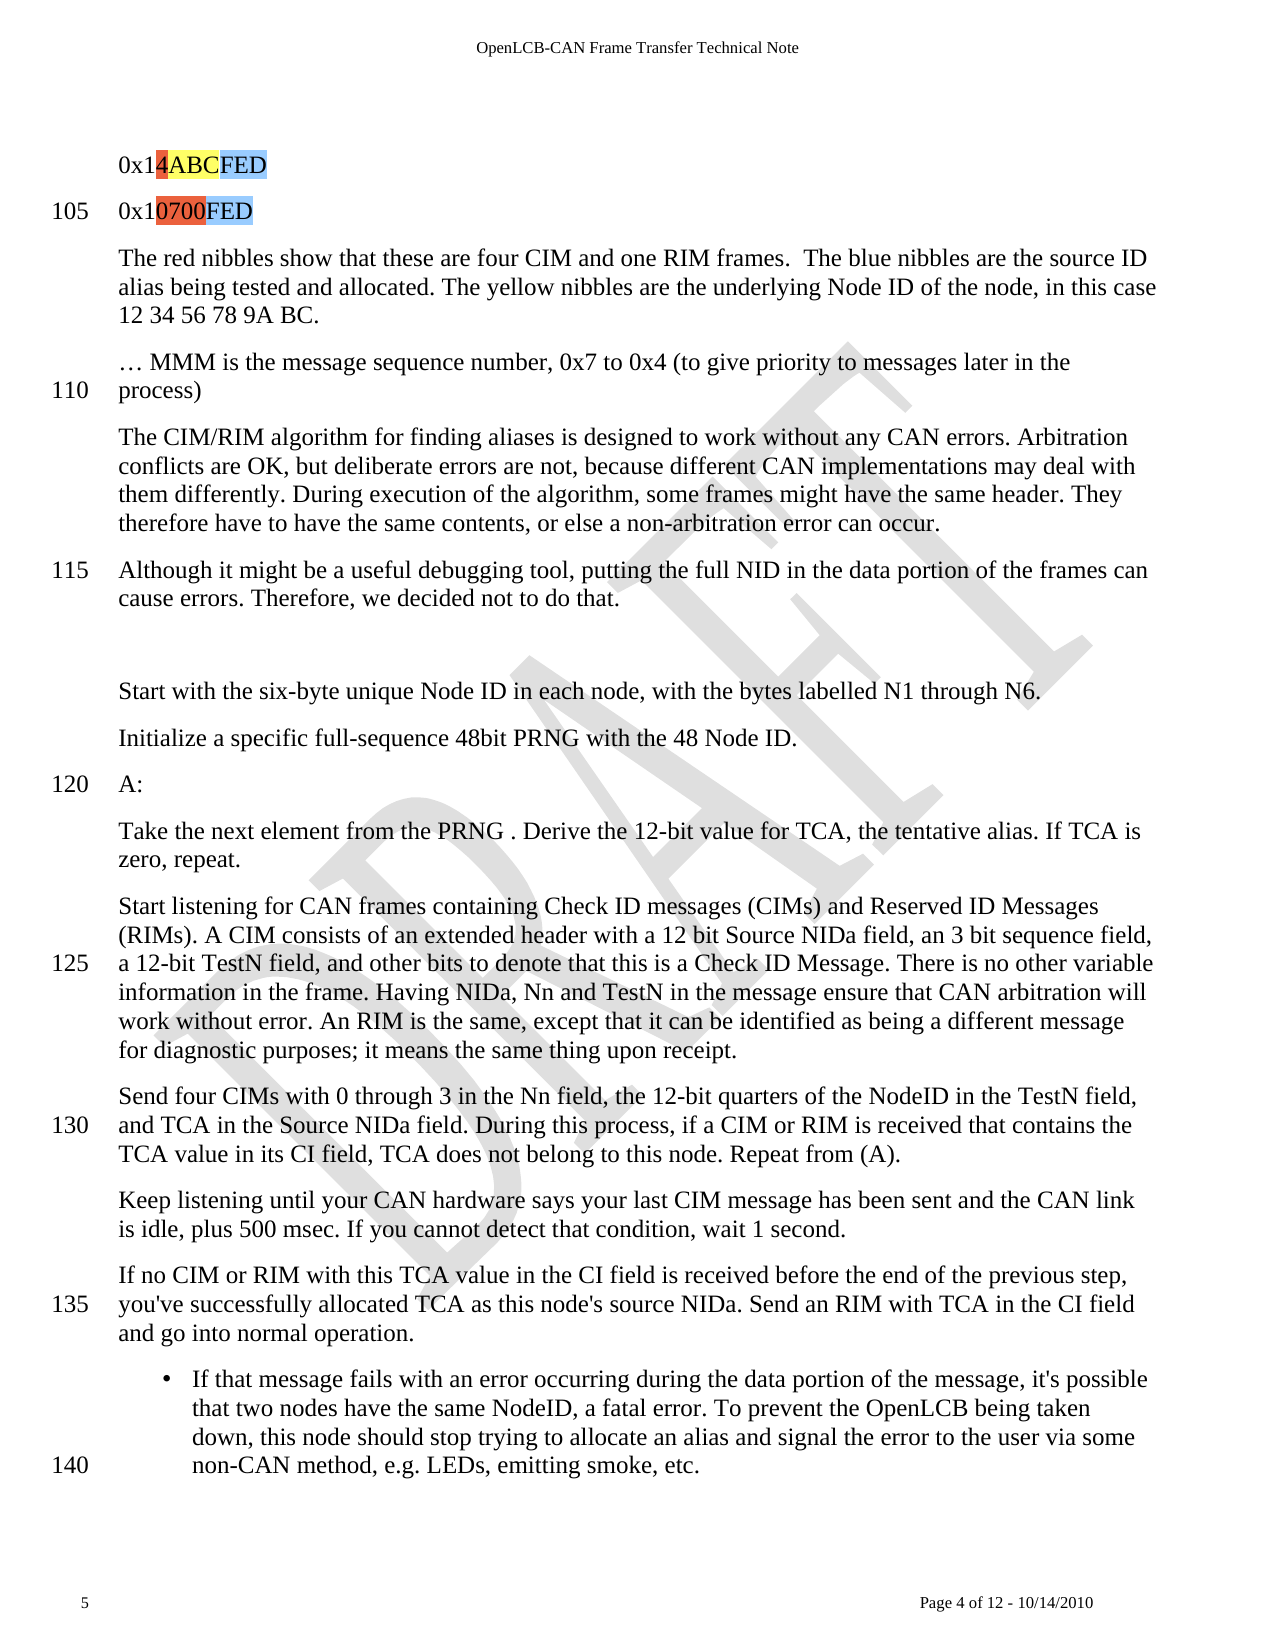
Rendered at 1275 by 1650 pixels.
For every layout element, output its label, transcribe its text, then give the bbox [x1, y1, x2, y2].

text Start with the six-byte unique Node ID in each node, with the bytes labelled N1 through N6. [802, 676, 1030, 705]
text Initialize a specific full-sequence 48bit PRNG with the 48 Node ID. [561, 723, 618, 752]
text Take the next element from the PRNG . Derive the 12-bit value for TCA, the tentative alias. If TCA is zero, repeat. [626, 816, 693, 856]
text Start listening for CAN frames containing Check ID messages (CIMs) and Reserved ID Messages (RIMs). A CIM consists of an extended header with a 12 bit Source NIDa field, an 3 bit sequence field, a 12-bit TestN field, and other bits to denote that this is a Check ID Message. There is no other variable information in the frame. Having NIDa, Nn and TestN in the message ensure that CAN arbitration will work without error. An RIM is the same, except that it can be identified as being a different message for diagnostic purposes; it means the same thing upon receipt. [506, 891, 1157, 1063]
text Initialize a specific full-sequence 48bit PRNG with the 48 Node ID. [826, 723, 1157, 752]
text Take the next element from the PRNG . Derive the 12-bit value for TCA, the tentative alias. If TCA is zero, repeat. [366, 828, 482, 873]
text The CIM/RIM algorithm for finding aliases is designed to work without any CAN errors. Arbitration conflicts are OK, but deliberate errors are not, because different CAN implementations may deal with them differently. During execution of the algorithm, some frames might have the same header. They therefore have to have the same contents, or else a non-arbitration error can occur. [118, 422, 766, 537]
list If that message fails with an error occurring during the data portion of the message, it's possible that two nodes have the same NodeID, a fatal error. To prevent the OpenLCB being taken down, this node should stop trying to allocate an alias and signal the error to the user via some non-CAN method, e.g. LEDs, emitting smoke, etc. [162, 1364, 1157, 1479]
text 0x14ABCFED [118, 150, 1157, 179]
text Although it might be a useful debugging tool, putting the full NID in the data portion of the frames can cause errors. Therefore, we decided not to do that. [665, 555, 973, 612]
text Send four CIMs with 0 through 3 in the Nn field, the 12-bit quarters of the NodeID in the TestN field, and TCA in the Source NIDa field. During this process, if a CIM or RIM is received that contains the TCA value in its CI field, TCA does not belong to this node. Repeat from (A). [476, 1081, 1157, 1167]
text A: [118, 769, 593, 798]
text Take the next element from the PRNG . Derive the 12-bit value for TCA, the tentative alias. If TCA is zero, repeat. [676, 827, 793, 873]
text Start with the six-byte unique Node ID in each node, with the bytes labelled N1 through N6. [118, 676, 529, 705]
text If no CIM or RIM with this TCA value in the CI field is received before the end of the previous step, you've successfully allocated TCA as this node's source NIDa. Send an RIM with TCA in the CI field and go into normal operation. [118, 1260, 1157, 1347]
text 0x10700FED [118, 196, 1157, 225]
text Take the next element from the PRNG . Derive the 12-bit value for TCA, the tentative alias. If TCA is zero, repeat. [118, 816, 372, 873]
text [699, 769, 858, 798]
text Keep listening until your CAN hardware says your last CIM message has been sent and the CAN link is idle, plus 500 msec. If you cannot detect that condition, wait 1 second. [498, 1185, 1157, 1243]
text … MMM is the message sequence number, 0x7 to 0x4 (to give priority to messages later in the process) [118, 347, 841, 404]
text Take the next element from the PRNG . Derive the 12-bit value for TCA, the tentative alias. If TCA is zero, repeat. [768, 816, 1157, 873]
text [593, 769, 685, 798]
text Keep listening until your CAN hardware says your last CIM message has been sent and the CAN link is idle, plus 500 msec. If you cannot detect that condition, wait 1 second. [118, 1185, 396, 1243]
text … MMM is the message sequence number, 0x7 to 0x4 (to give priority to messages later in the process) [823, 374, 894, 404]
text Send four CIMs with 0 through 3 in the Nn field, the 12-bit quarters of the NodeID in the TestN field, and TCA in the Source NIDa field. During this process, if a CIM or RIM is received that contains the TCA value in its CI field, TCA does not belong to this node. Repeat from (A). [277, 1081, 490, 1167]
text Start with the six-byte unique Node ID in each node, with the bytes labelled N1 through N6. [1035, 676, 1157, 705]
text Although it might be a useful debugging tool, putting the full NID in the data portion of the frames can cause errors. Therefore, we decided not to do that. [959, 555, 1157, 612]
text Start listening for CAN frames containing Check ID messages (CIMs) and Reserved ID Messages (RIMs). A CIM consists of an extended header with a 12 bit Source NIDa field, an 3 bit sequence field, a 12-bit TestN field, and other bits to denote that this is a Check ID Message. There is no other variable information in the frame. Having NIDa, Nn and TestN in the message ensure that CAN arbitration will work without error. An RIM is the same, except that it can be identified as being a different message for diagnostic purposes; it means the same thing upon receipt. [118, 891, 526, 1063]
text Initialize a specific full-sequence 48bit PRNG with the 48 Node ID. [631, 723, 812, 752]
text Keep listening until your CAN hardware says your last CIM message has been sent and the CAN link is idle, plus 500 msec. If you cannot detect that condition, wait 1 second. [381, 1185, 494, 1243]
text Send four CIMs with 0 through 3 in the Nn field, the 12-bit quarters of the NodeID in the TestN field, and TCA in the Source NIDa field. During this process, if a CIM or RIM is received that contains the TCA value in its CI field, TCA does not belong to this node. Repeat from (A). [118, 1081, 320, 1167]
text The CIM/RIM algorithm for finding aliases is designed to work without any CAN errors. Arbitration conflicts are OK, but deliberate errors are not, because different CAN implementations may deal with them differently. During execution of the algorithm, some frames might have the same header. They therefore have to have the same contents, or else a non-arbitration error can occur. [737, 437, 898, 537]
text Although it might be a useful debugging tool, putting the full NID in the data portion of the frames can cause errors. Therefore, we decided not to do that. [118, 555, 672, 612]
text Take the next element from the PRNG . Derive the 12-bit value for TCA, the tentative alias. If TCA is zero, repeat. [467, 816, 645, 873]
text … MMM is the message sequence number, 0x7 to 0x4 (to give priority to messages later in the process) [855, 347, 1157, 404]
text Initialize a specific full-sequence 48bit PRNG with the 48 Node ID. [118, 723, 561, 752]
text Start listening for CAN frames containing Check ID messages (CIMs) and Reserved ID Messages (RIMs). A CIM consists of an extended header with a 12 bit Source NIDa field, an 3 bit sequence field, a 12-bit TestN field, and other bits to denote that this is a Check ID Message. There is no other variable information in the frame. Having NIDa, Nn and TestN in the message ensure that CAN arbitration will work without error. An RIM is the same, except that it can be identified as being a different message for diagnostic purposes; it means the same thing upon receipt. [211, 977, 416, 1063]
text Start with the six-byte unique Node ID in each node, with the bytes labelled N1 through N6. [562, 676, 765, 705]
text The CIM/RIM algorithm for finding aliases is designed to work without any CAN errors. Arbitration conflicts are OK, but deliberate errors are not, because different CAN implementations may deal with them differently. During execution of the algorithm, some frames might have the same header. They therefore have to have the same contents, or else a non-arbitration error can occur. [826, 422, 1157, 537]
text The red nibbles show that these are four CIM and one RIM frames. The blue nibbles are the source ID alias being tested and allocated. The yellow nibbles are the underlying Node ID of the node, in this case 12 34 56 78 9A BC. [118, 243, 1157, 329]
text [872, 769, 1157, 798]
